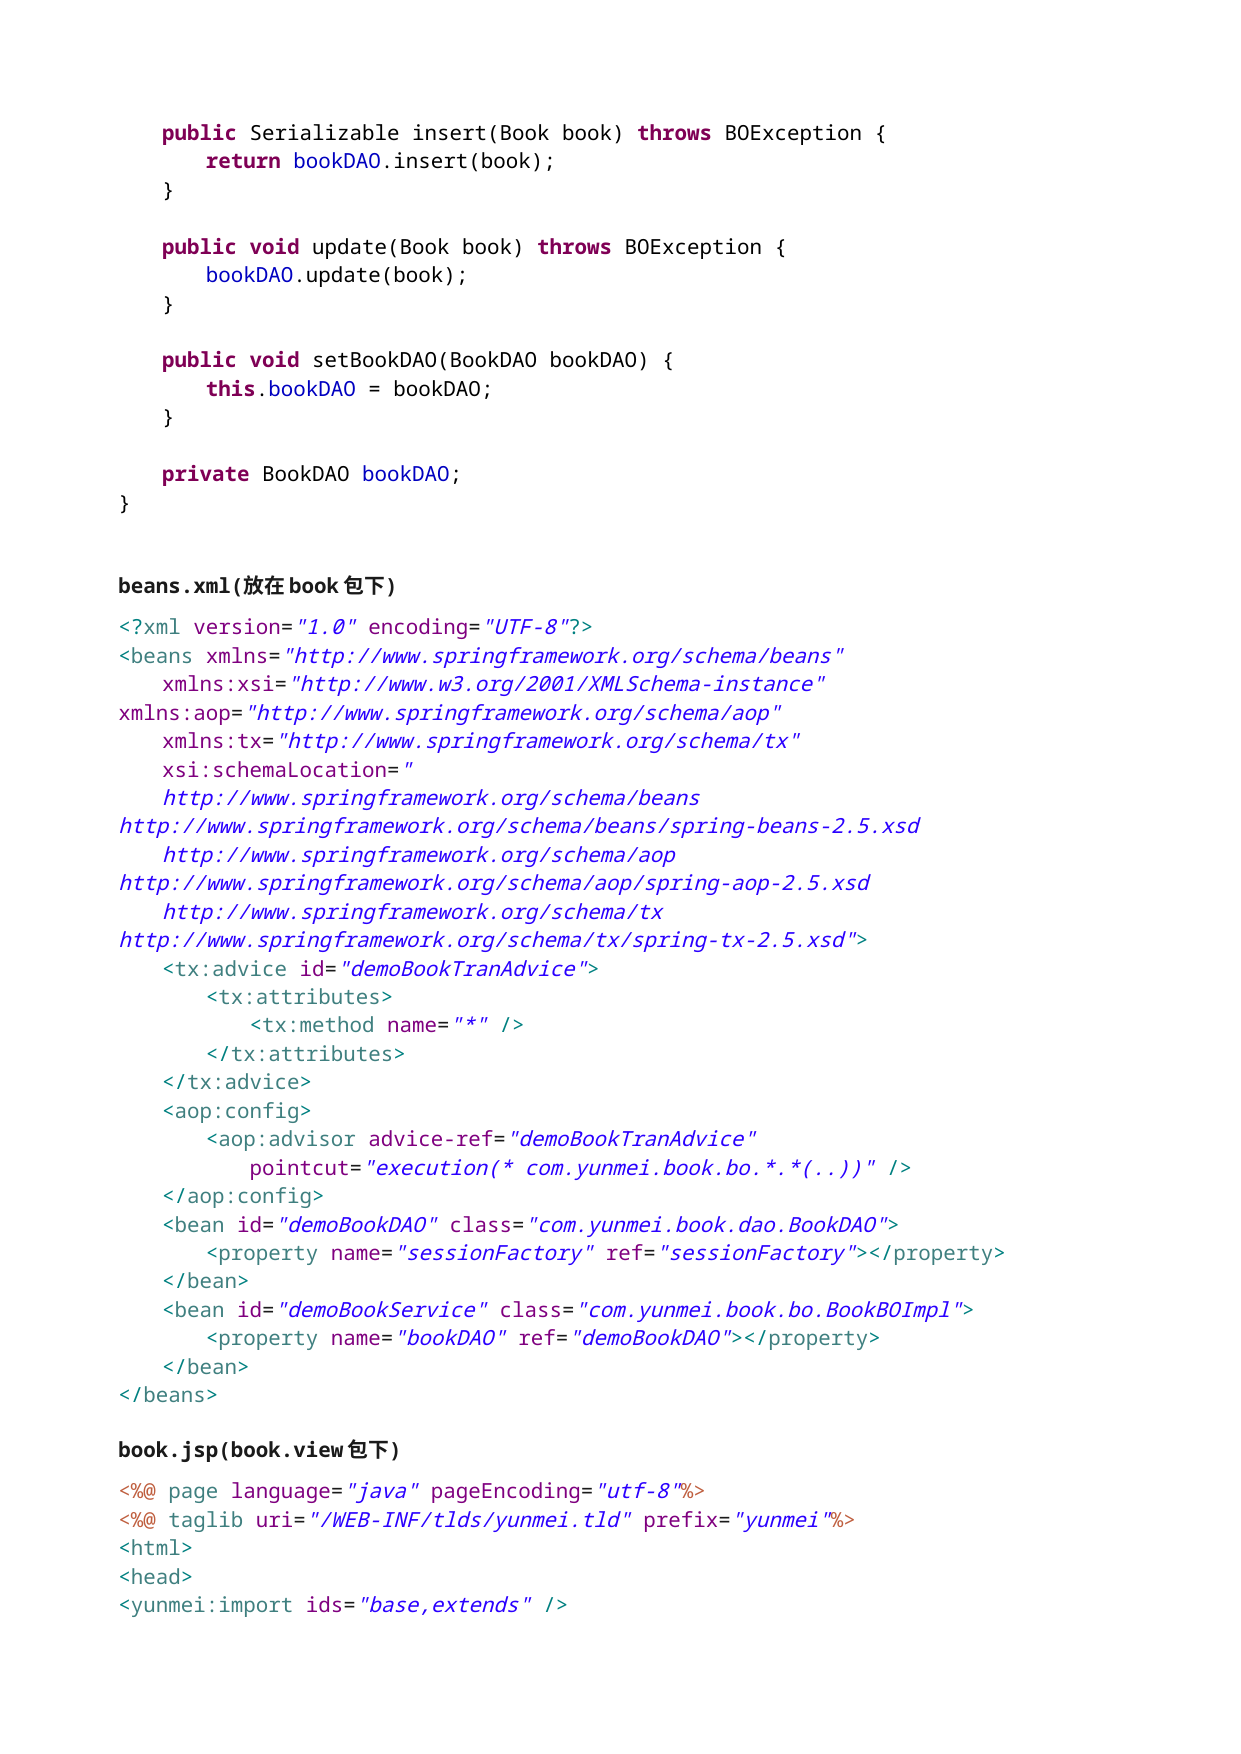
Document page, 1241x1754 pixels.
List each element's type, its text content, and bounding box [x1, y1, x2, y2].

text <tx:method name="*" /> [118, 1011, 1122, 1039]
text xmlns:xsi="http://www.w3.org/2001/XMLSchema-instance" xmlns:aop="http://www.springframework.org/schema/aop" [118, 669, 1122, 726]
text <yunmei:import ids="base,extends" /> [118, 1590, 1122, 1619]
text </tx:advice> [118, 1067, 1122, 1096]
text <aop:config> [118, 1096, 1122, 1124]
text xsi:schemaLocation=" [118, 755, 1122, 783]
text http://www.springframework.org/schema/beans http://www.springframework.org/schema/beans/spring-beans-2.5.xsd [118, 783, 1122, 840]
text <aop:advisor advice-ref="demoBookTranAdvice" [118, 1124, 1122, 1153]
text } [118, 402, 1122, 431]
text <beans xmlns="http://www.springframework.org/schema/beans" [118, 641, 1122, 669]
text public void update(Book book) throws BOException { [118, 232, 1122, 260]
text bookDAO.update(book); [118, 260, 1122, 289]
text http://www.springframework.org/schema/tx http://www.springframework.org/schema/tx/spring-tx-2.5.xsd"> [118, 897, 1122, 954]
text <bean id="demoBookDAO" class="com.yunmei.book.dao.BookDAO"> [118, 1210, 1122, 1238]
text <%@ taglib uri="/WEB-INF/tlds/yunmei.tld" prefix="yunmei"%> [118, 1505, 1122, 1533]
text private BookDAO bookDAO; [118, 459, 1122, 488]
text <html> [118, 1533, 1122, 1562]
text <%@ page language="java" pageEncoding="utf-8"%> [118, 1477, 1122, 1505]
text <?xml version="1.0" encoding="UTF-8"?> [118, 612, 1122, 641]
text } [118, 488, 1122, 516]
text } [118, 289, 1122, 317]
text } [118, 175, 1122, 203]
text </bean> [118, 1352, 1122, 1380]
text <property name="bookDAO" ref="demoBookDAO"></property> [118, 1323, 1122, 1352]
text this.bookDAO = bookDAO; [118, 374, 1122, 402]
text http://www.springframework.org/schema/aop http://www.springframework.org/schema/aop/spring-aop-2.5.xsd [118, 840, 1122, 897]
text pointcut="execution(* com.yunmei.book.bo.*.*(..))" /> [118, 1153, 1122, 1181]
text </aop:config> [118, 1181, 1122, 1210]
text </bean> [118, 1267, 1122, 1295]
subtitle book.jsp(book.view包下) [118, 1434, 1122, 1464]
text </tx:attributes> [118, 1039, 1122, 1067]
text <property name="sessionFactory" ref="sessionFactory"></property> [118, 1238, 1122, 1267]
text xmlns:tx="http://www.springframework.org/schema/tx" [118, 726, 1122, 755]
text <bean id="demoBookService" class="com.yunmei.book.bo.BookBOImpl"> [118, 1295, 1122, 1323]
text <tx:attributes> [118, 982, 1122, 1011]
text public void setBookDAO(BookDAO bookDAO) { [118, 346, 1122, 374]
text return bookDAO.insert(book); [118, 147, 1122, 175]
text public Serializable insert(Book book) throws BOException { [118, 118, 1122, 147]
text </beans> [118, 1380, 1122, 1409]
subtitle beans.xml(放在book包下) [118, 570, 1122, 600]
text <tx:advice id="demoBookTranAdvice"> [118, 954, 1122, 982]
text <head> [118, 1562, 1122, 1590]
